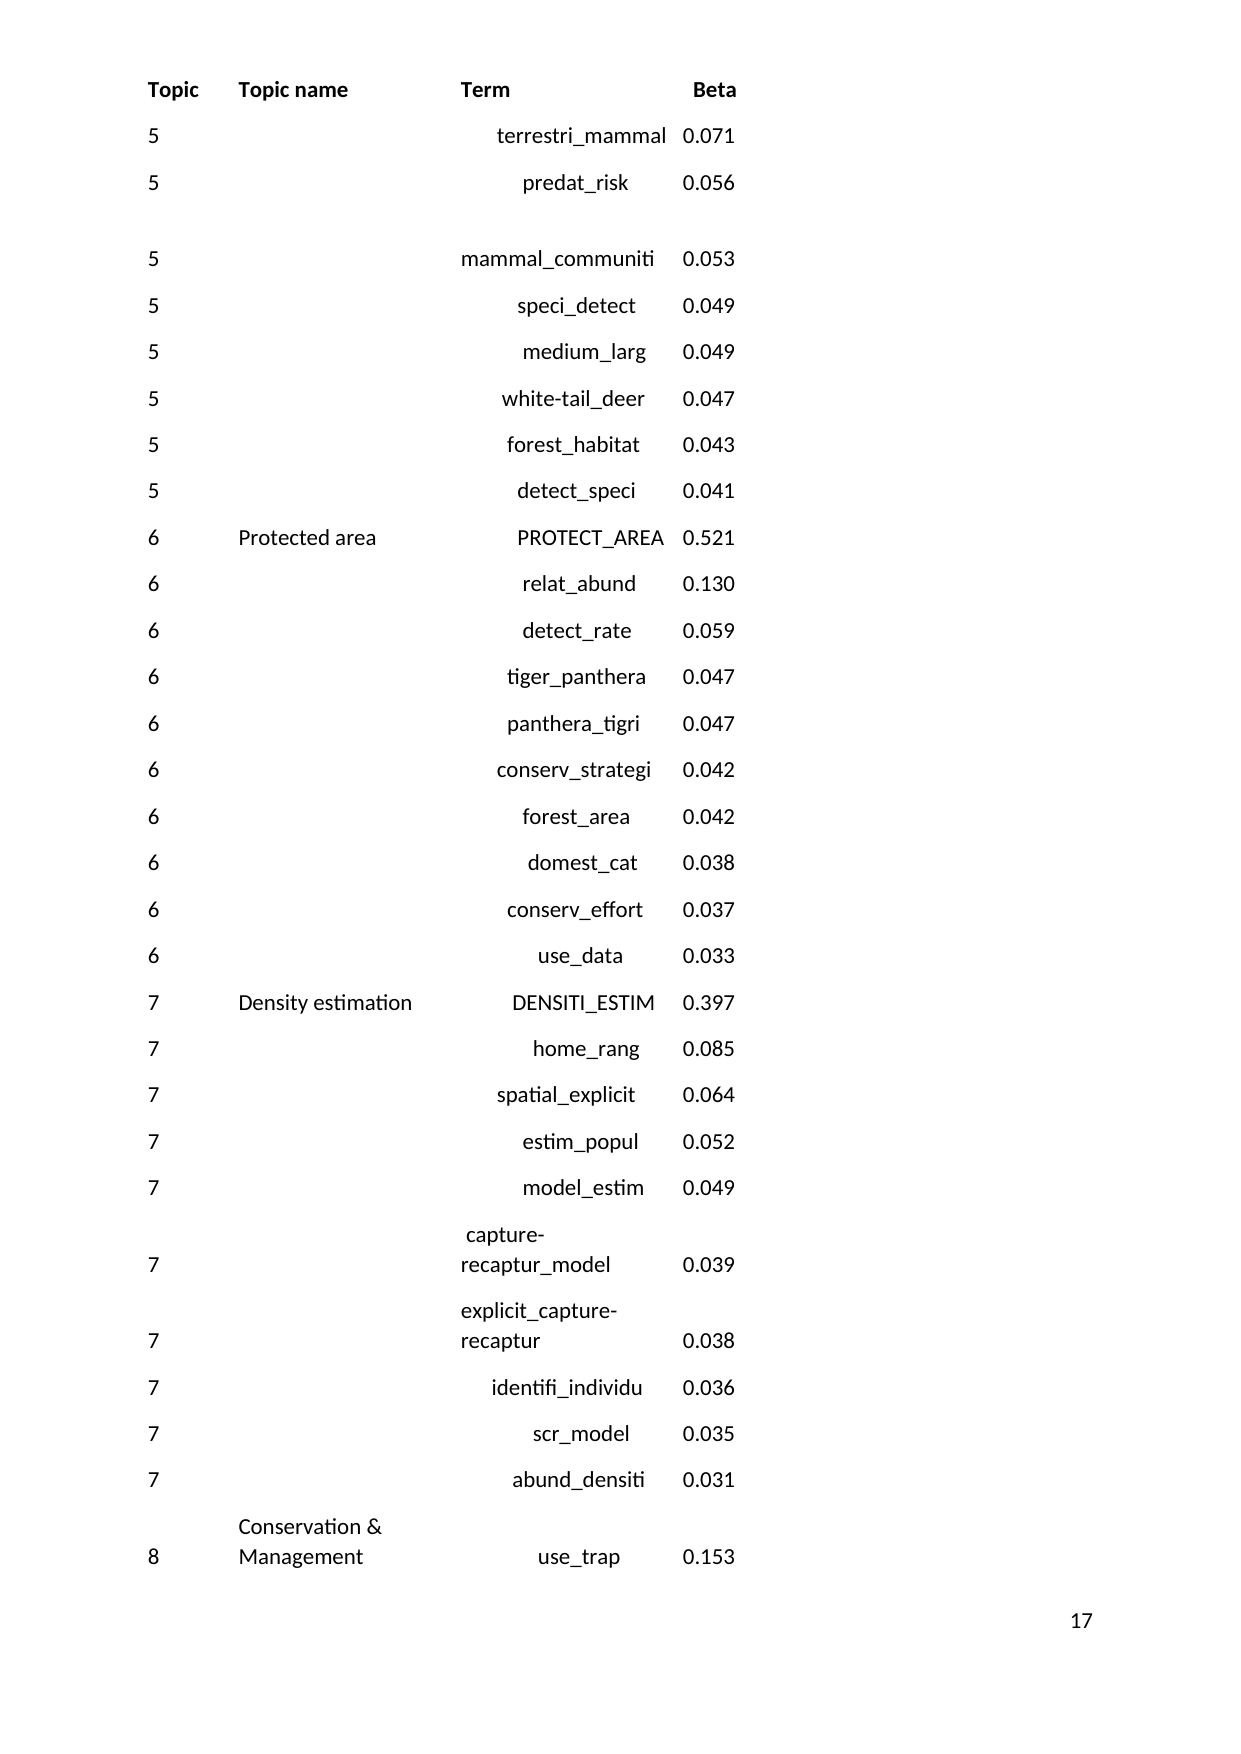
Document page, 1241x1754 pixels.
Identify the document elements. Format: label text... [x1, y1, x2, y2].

table_cell 6 [145, 616, 235, 662]
table_cell Protected area [235, 523, 457, 569]
table_header Beta [680, 75, 813, 121]
table_cell [235, 895, 457, 941]
table_cell abund_densiti [458, 1466, 679, 1512]
table_cell [235, 1174, 457, 1220]
table_cell 0.042 [680, 755, 813, 802]
table_cell [235, 616, 457, 662]
table_cell 0.049 [680, 1174, 813, 1220]
table_cell home_rang [458, 1034, 679, 1081]
table_cell 0.039 [680, 1220, 813, 1296]
table_cell 0.035 [680, 1419, 813, 1466]
table_cell spatial_explicit [458, 1081, 679, 1127]
table_cell model_estim [458, 1174, 679, 1220]
table_cell 5 [145, 291, 235, 337]
table_cell [235, 291, 457, 337]
table_cell [235, 168, 457, 214]
table_cell [235, 1127, 457, 1173]
table_cell 0.059 [680, 616, 813, 662]
table_cell panthera_tigri [458, 709, 679, 755]
table_cell explicit_capture-recaptur [458, 1296, 679, 1373]
table_cell [235, 337, 457, 384]
table_cell detect_speci [458, 477, 679, 523]
table_cell 0.521 [680, 523, 813, 569]
table_cell speci_detect [458, 291, 679, 337]
table_cell 7 [145, 1296, 235, 1373]
table_cell 0.049 [680, 337, 813, 384]
table_cell forest_area [458, 802, 679, 848]
table_cell medium_larg [458, 337, 679, 384]
table_cell [235, 214, 457, 291]
table_cell 0.047 [680, 663, 813, 709]
table_cell [235, 121, 457, 168]
table_cell 7 [145, 1127, 235, 1173]
table_cell 0.033 [680, 941, 813, 988]
table_cell [235, 1220, 457, 1296]
table_cell 6 [145, 570, 235, 616]
table_cell 6 [145, 523, 235, 569]
table_cell conserv_effort [458, 895, 679, 941]
table_cell [235, 1373, 457, 1419]
table_cell 0.056 [680, 168, 813, 214]
table_cell [235, 1466, 457, 1512]
table_header Term [458, 75, 679, 121]
table_cell 6 [145, 709, 235, 755]
table_cell tiger_panthera [458, 663, 679, 709]
table_cell 0.038 [680, 848, 813, 895]
table_cell 5 [145, 121, 235, 168]
table_cell 0.052 [680, 1127, 813, 1173]
table_cell 0.041 [680, 477, 813, 523]
table_cell [235, 848, 457, 895]
table_cell Conservation & Management [235, 1512, 457, 1588]
table_cell mammal_communiti [458, 214, 679, 291]
table_cell 7 [145, 988, 235, 1034]
table_cell detect_rate [458, 616, 679, 662]
table_cell [235, 709, 457, 755]
table_cell 6 [145, 941, 235, 988]
table_cell 0.037 [680, 895, 813, 941]
table_cell [235, 1296, 457, 1373]
table_cell scr_model [458, 1419, 679, 1466]
table_cell 5 [145, 168, 235, 214]
table_cell 6 [145, 802, 235, 848]
table_cell 0.036 [680, 1373, 813, 1419]
table_cell [235, 430, 457, 477]
table_cell 8 [145, 1512, 235, 1588]
table_cell 7 [145, 1081, 235, 1127]
table_cell [235, 570, 457, 616]
table_cell [235, 1419, 457, 1466]
table_cell Density estimation [235, 988, 457, 1034]
table_cell 6 [145, 663, 235, 709]
table_cell terrestri_mammal [458, 121, 679, 168]
table_cell domest_cat [458, 848, 679, 895]
table_cell 5 [145, 384, 235, 430]
table_cell 0.042 [680, 802, 813, 848]
table_cell 7 [145, 1419, 235, 1466]
table_cell forest_habitat [458, 430, 679, 477]
table_cell 5 [145, 430, 235, 477]
table_cell [235, 384, 457, 430]
table_cell 0.071 [680, 121, 813, 168]
table_cell conserv_strategi [458, 755, 679, 802]
table_cell 0.047 [680, 384, 813, 430]
table_cell 0.064 [680, 1081, 813, 1127]
table_cell 0.049 [680, 291, 813, 337]
table_cell 0.130 [680, 570, 813, 616]
table_header Topic [145, 75, 235, 121]
table_cell use_trap [458, 1512, 679, 1588]
table_cell estim_popul [458, 1127, 679, 1173]
table_cell 7 [145, 1174, 235, 1220]
table_cell 7 [145, 1034, 235, 1081]
table_cell 0.085 [680, 1034, 813, 1081]
table_cell [235, 941, 457, 988]
table_cell [235, 663, 457, 709]
table_cell 0.047 [680, 709, 813, 755]
table_cell 6 [145, 755, 235, 802]
table_header Topic name [235, 75, 457, 121]
table_cell use_data [458, 941, 679, 988]
table_cell [235, 1034, 457, 1081]
table_cell 0.031 [680, 1466, 813, 1512]
table_cell 0.153 [680, 1512, 813, 1588]
table_cell 5 [145, 337, 235, 384]
table_cell predat_risk [458, 168, 679, 214]
table_cell relat_abund [458, 570, 679, 616]
table_cell PROTECT_AREA [458, 523, 679, 569]
table_cell [235, 477, 457, 523]
table_cell 5 [145, 214, 235, 291]
table_cell 7 [145, 1220, 235, 1296]
table_cell [235, 755, 457, 802]
table_cell [235, 1081, 457, 1127]
table_cell 5 [145, 477, 235, 523]
table_cell 6 [145, 848, 235, 895]
table_cell 7 [145, 1466, 235, 1512]
table_cell [235, 802, 457, 848]
table_cell 0.038 [680, 1296, 813, 1373]
table_cell DENSITI_ESTIM [458, 988, 679, 1034]
table_cell 6 [145, 895, 235, 941]
table_cell 0.397 [680, 988, 813, 1034]
table_cell 0.043 [680, 430, 813, 477]
table_cell white-tail_deer [458, 384, 679, 430]
table_cell 7 [145, 1373, 235, 1419]
table_cell 0.053 [680, 214, 813, 291]
table_cell identifi_individu [458, 1373, 679, 1419]
table_cell capture-recaptur_model [458, 1220, 679, 1296]
